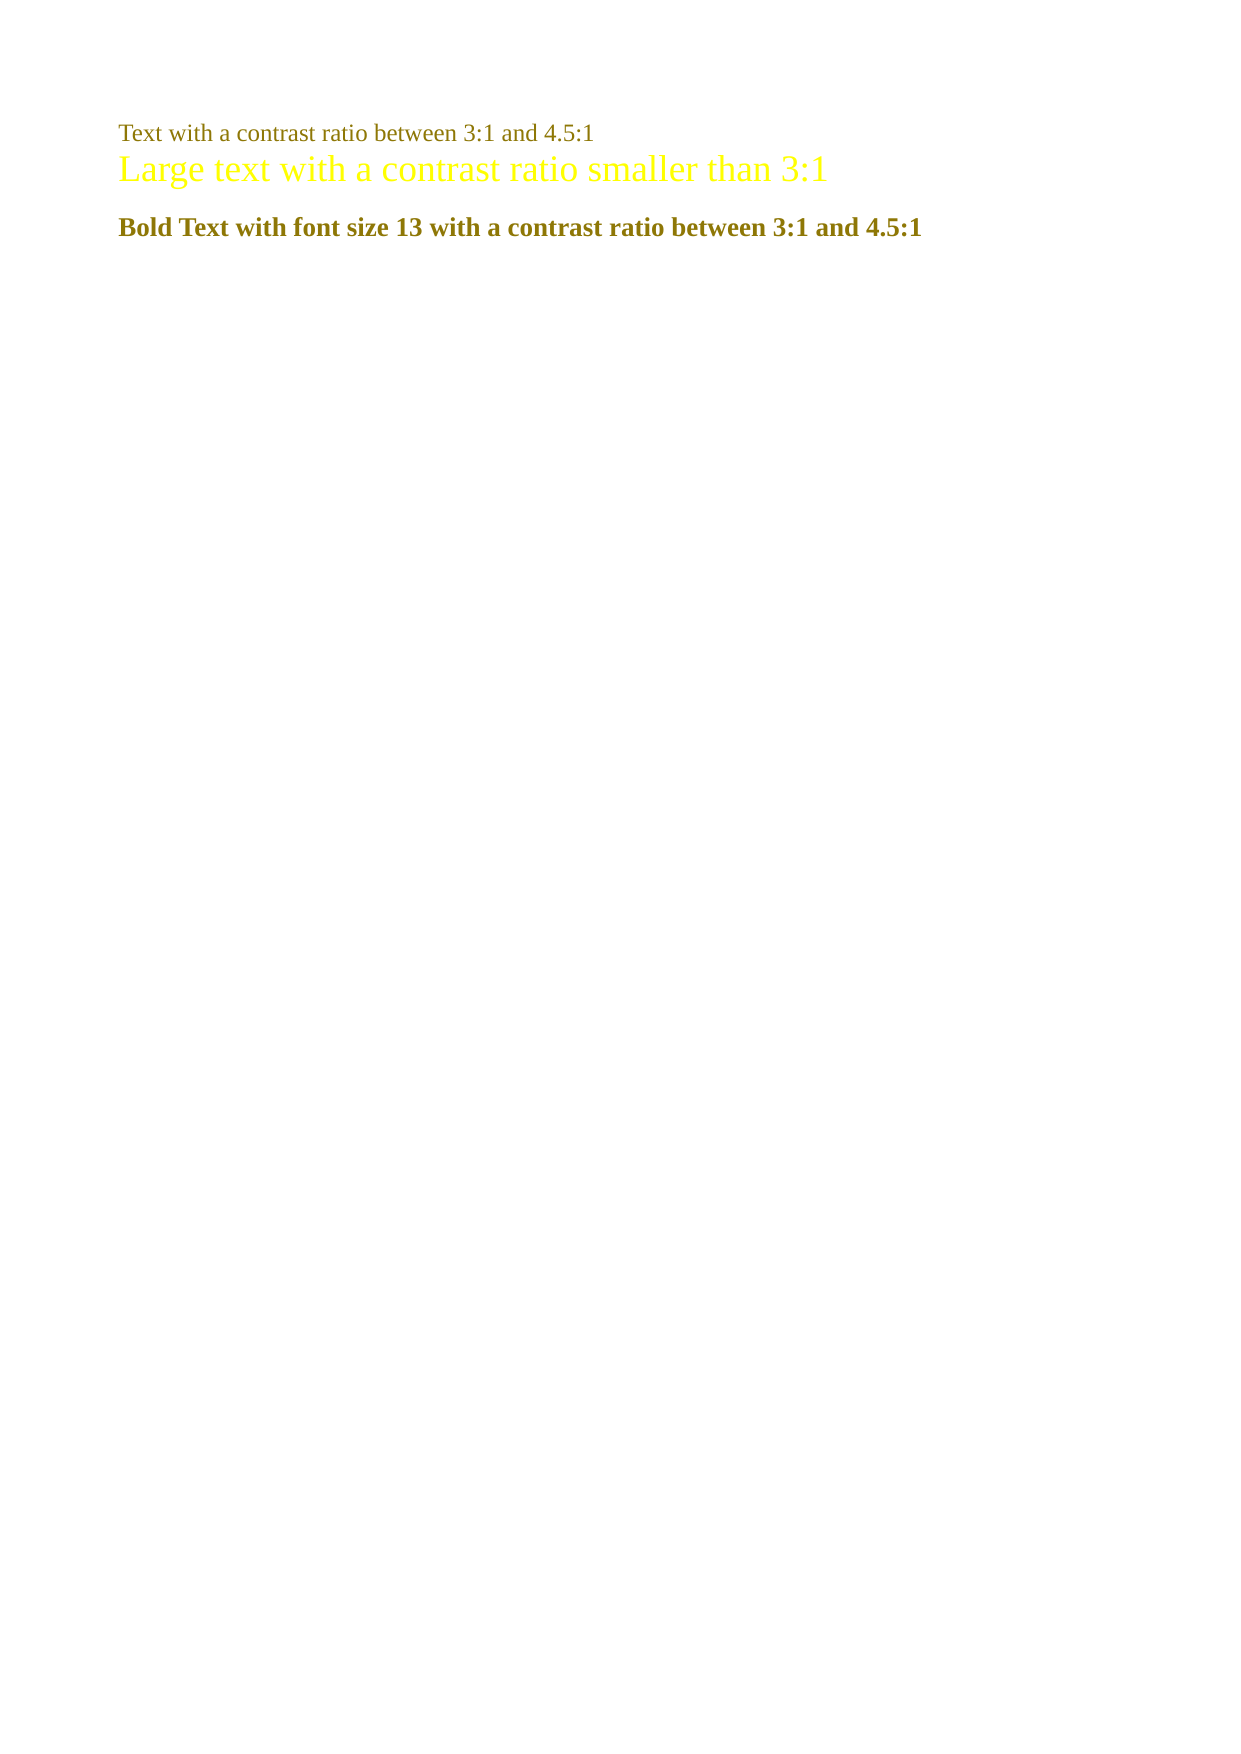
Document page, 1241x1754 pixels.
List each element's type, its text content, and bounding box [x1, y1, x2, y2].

text Bold Text with font size 13 with a contrast ratio between 3:1 and 4.5:1 [118, 211, 1122, 242]
text Large text with a contrast ratio smaller than 3:1 [118, 147, 1122, 190]
text Text with a contrast ratio between 3:1 and 4.5:1 [118, 118, 1122, 147]
